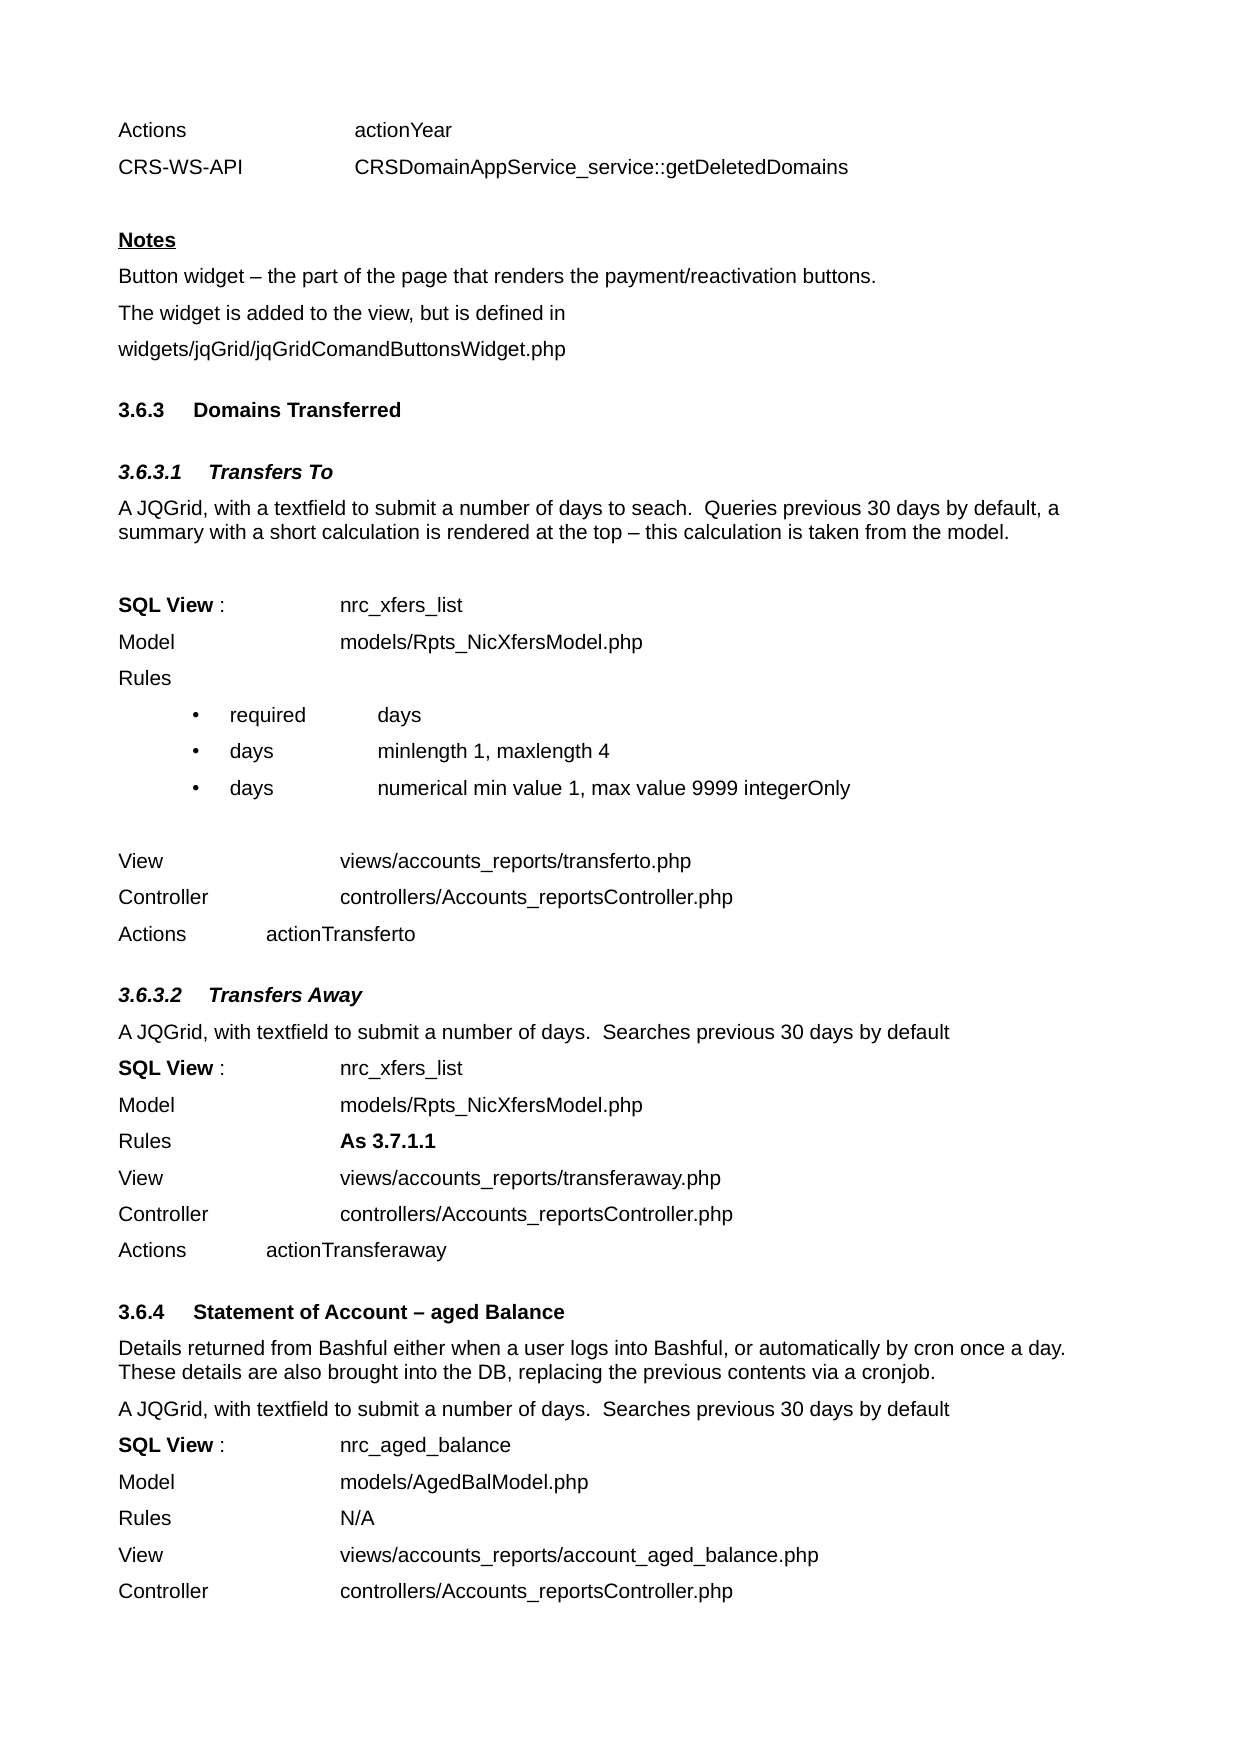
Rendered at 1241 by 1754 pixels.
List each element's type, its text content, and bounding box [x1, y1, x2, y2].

text CRS-WS-API CRSDomainAppService_service::getDeletedDomains [118, 154, 1122, 178]
text Controller controllers/Accounts_reportsController.php [118, 1579, 1122, 1603]
text Button widget – the part of the page that renders the payment/reactivation buttons. [118, 264, 1122, 288]
list days numerical min value 1, max value 9999 integerOnly [192, 776, 1122, 800]
text Model models/Rpts_NicXfersModel.php [118, 629, 1122, 653]
text Controller controllers/Accounts_reportsController.php [118, 1202, 1122, 1226]
subtitle Transfers Away [118, 983, 1122, 1007]
text widgets/jqGrid/jqGridComandButtonsWidget.php [118, 337, 1122, 361]
text Details returned from Bashful either when a user logs into Bashful, or automatically by cron once a day. These details are also brought into the DB, replacing the previous contents via a cronjob. [118, 1336, 1122, 1384]
text A JQGrid, with textfield to submit a number of days. Searches previous 30 days by default [118, 1397, 1122, 1421]
text Model models/AgedBalModel.php [118, 1469, 1122, 1493]
text SQL View : nrc_xfers_list [118, 593, 1122, 617]
text Actions actionTransferto [118, 922, 1122, 946]
text Rules [118, 666, 1122, 690]
text The widget is added to the view, but is defined in [118, 300, 1122, 324]
text Controller controllers/Accounts_reportsController.php [118, 885, 1122, 909]
text SQL View : nrc_aged_balance [118, 1433, 1122, 1457]
text Actions actionTransferaway [118, 1238, 1122, 1262]
text Rules N/A [118, 1506, 1122, 1530]
text Model models/Rpts_NicXfersModel.php [118, 1092, 1122, 1116]
text Actions actionYear [118, 118, 1122, 142]
subtitle Domains Transferred [118, 398, 1122, 422]
text Rules As 3.7.1.1 [118, 1129, 1122, 1153]
text View views/accounts_reports/transferaway.php [118, 1165, 1122, 1189]
text View views/accounts_reports/transferto.php [118, 849, 1122, 873]
subtitle Statement of Account – aged Balance [118, 1300, 1122, 1324]
text View views/accounts_reports/account_aged_balance.php [118, 1542, 1122, 1566]
list required days [192, 702, 1122, 727]
text A JQGrid, with textfield to submit a number of days. Searches previous 30 days by default [118, 1019, 1122, 1043]
text A JQGrid, with a textfield to submit a number of days to seach. Queries previous 30 days by default, a summary with a short calculation is rendered at the top – this calculation is taken from the model. [118, 496, 1122, 544]
text SQL View : nrc_xfers_list [118, 1056, 1122, 1080]
subtitle Transfers To [118, 460, 1122, 484]
list days minlength 1, maxlength 4 [192, 739, 1122, 763]
text Notes [118, 227, 1122, 251]
